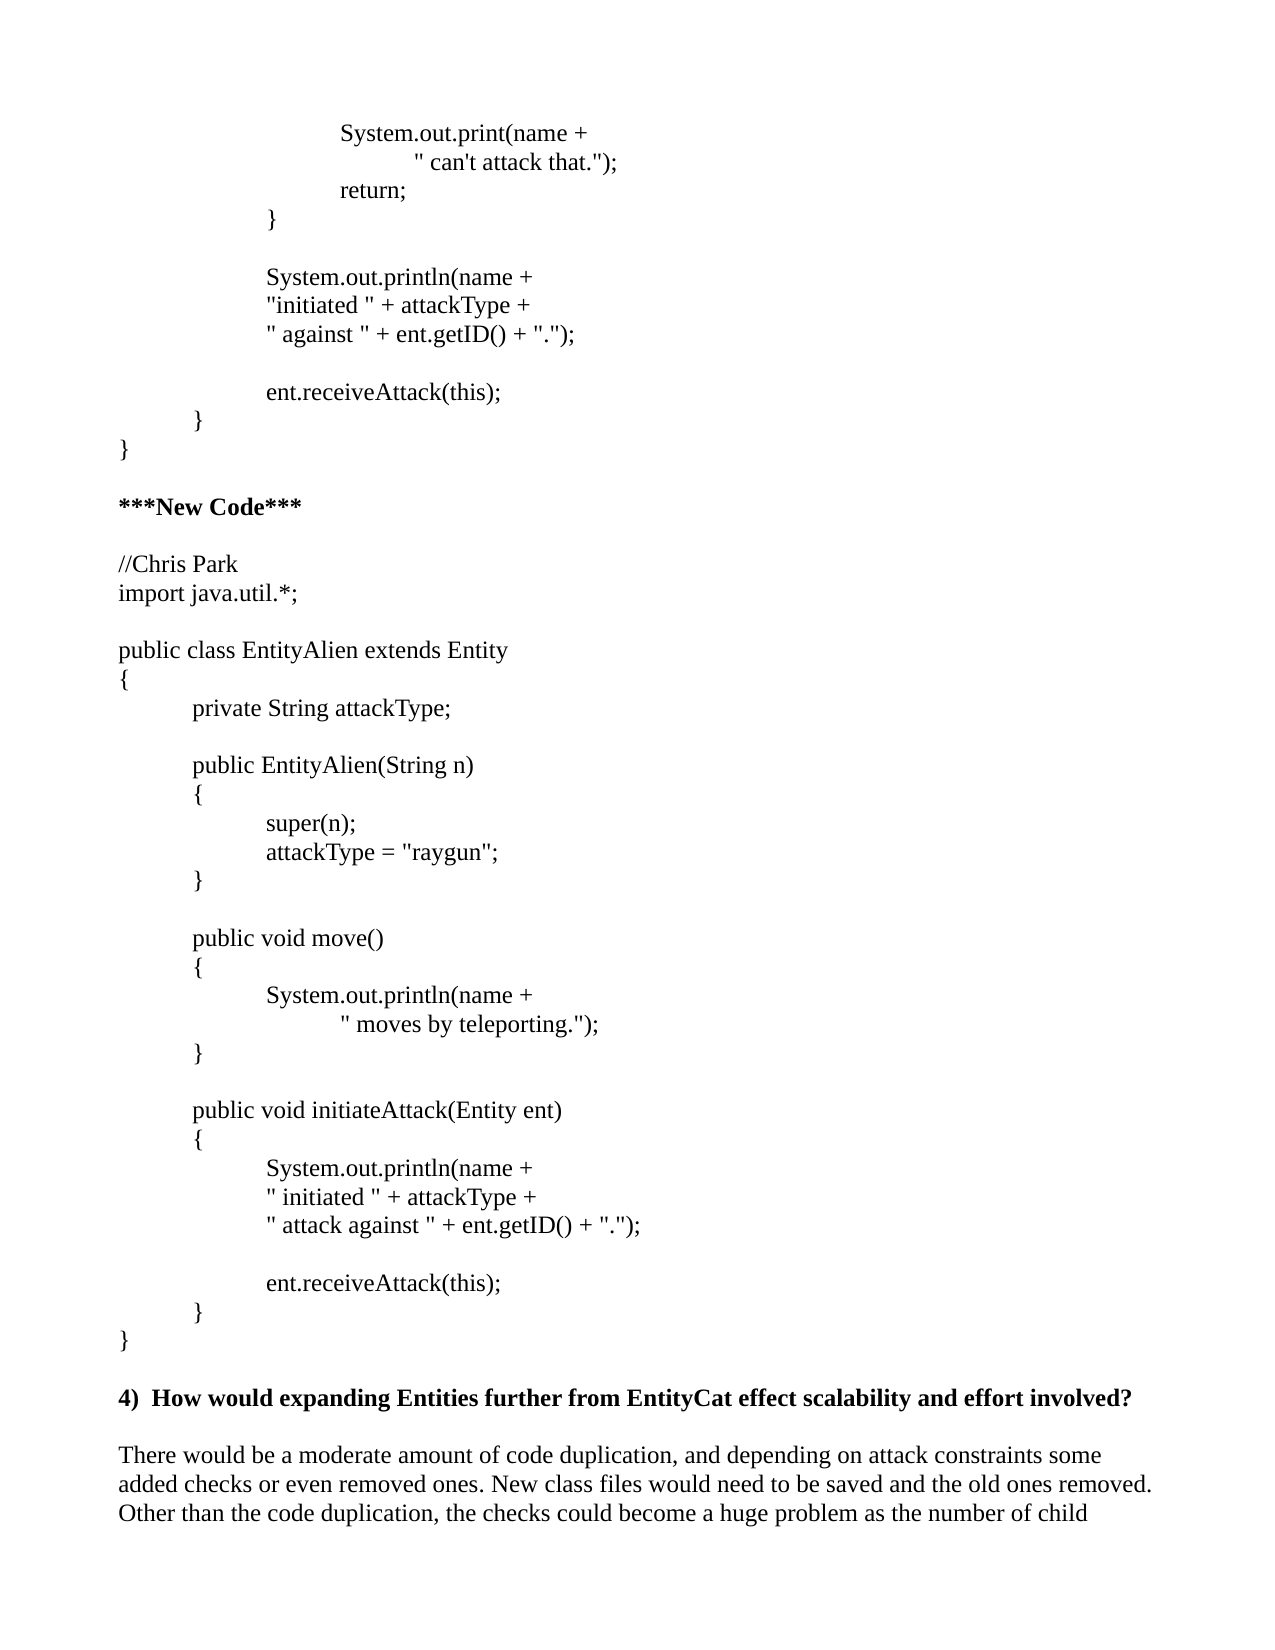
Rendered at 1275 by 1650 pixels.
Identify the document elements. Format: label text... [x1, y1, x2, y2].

text } [118, 1038, 1157, 1067]
text System.out.println(name + [118, 262, 1157, 291]
text System.out.println(name + [118, 1153, 1157, 1182]
text { [118, 779, 1157, 808]
text " against " + ent.getID() + "."); [118, 319, 1157, 348]
text { [118, 664, 1157, 693]
text } [118, 866, 1157, 894]
text { [118, 1124, 1157, 1153]
text { [118, 952, 1157, 981]
text " can't attack that."); [118, 147, 1157, 176]
text Other than the code duplication, the checks could become a huge problem as the number of child [118, 1498, 1157, 1527]
text ***New Code*** [118, 492, 1157, 521]
text public void initiateAttack(Entity ent) [118, 1096, 1157, 1124]
text " attack against " + ent.getID() + "."); [118, 1211, 1157, 1239]
text attackType = "raygun"; [118, 837, 1157, 866]
text System.out.println(name + [118, 981, 1157, 1009]
text super(n); [118, 808, 1157, 837]
text ent.receiveAttack(this); [118, 377, 1157, 406]
text return; [118, 176, 1157, 204]
text " initiated " + attackType + [118, 1182, 1157, 1211]
text " moves by teleporting."); [118, 1009, 1157, 1038]
text System.out.print(name + [118, 118, 1157, 147]
text } [118, 406, 1157, 434]
text "initiated " + attackType + [118, 291, 1157, 319]
text There would be a moderate amount of code duplication, and depending on attack constraints some added checks or even removed ones. New class files would need to be saved and the old ones removed. [118, 1441, 1157, 1498]
text public EntityAlien(String n) [118, 751, 1157, 779]
text public class EntityAlien extends Entity [118, 636, 1157, 664]
text } [118, 434, 1157, 463]
text public void move() [118, 923, 1157, 952]
text ent.receiveAttack(this); [118, 1268, 1157, 1297]
text private String attackType; [118, 693, 1157, 722]
text } [118, 204, 1157, 233]
text } [118, 1297, 1157, 1326]
text 4) How would expanding Entities further from EntityCat effect scalability and effort involved? [118, 1383, 1157, 1412]
text } [118, 1326, 1157, 1354]
text import java.util.*; [118, 578, 1157, 607]
text //Chris Park [118, 549, 1157, 578]
